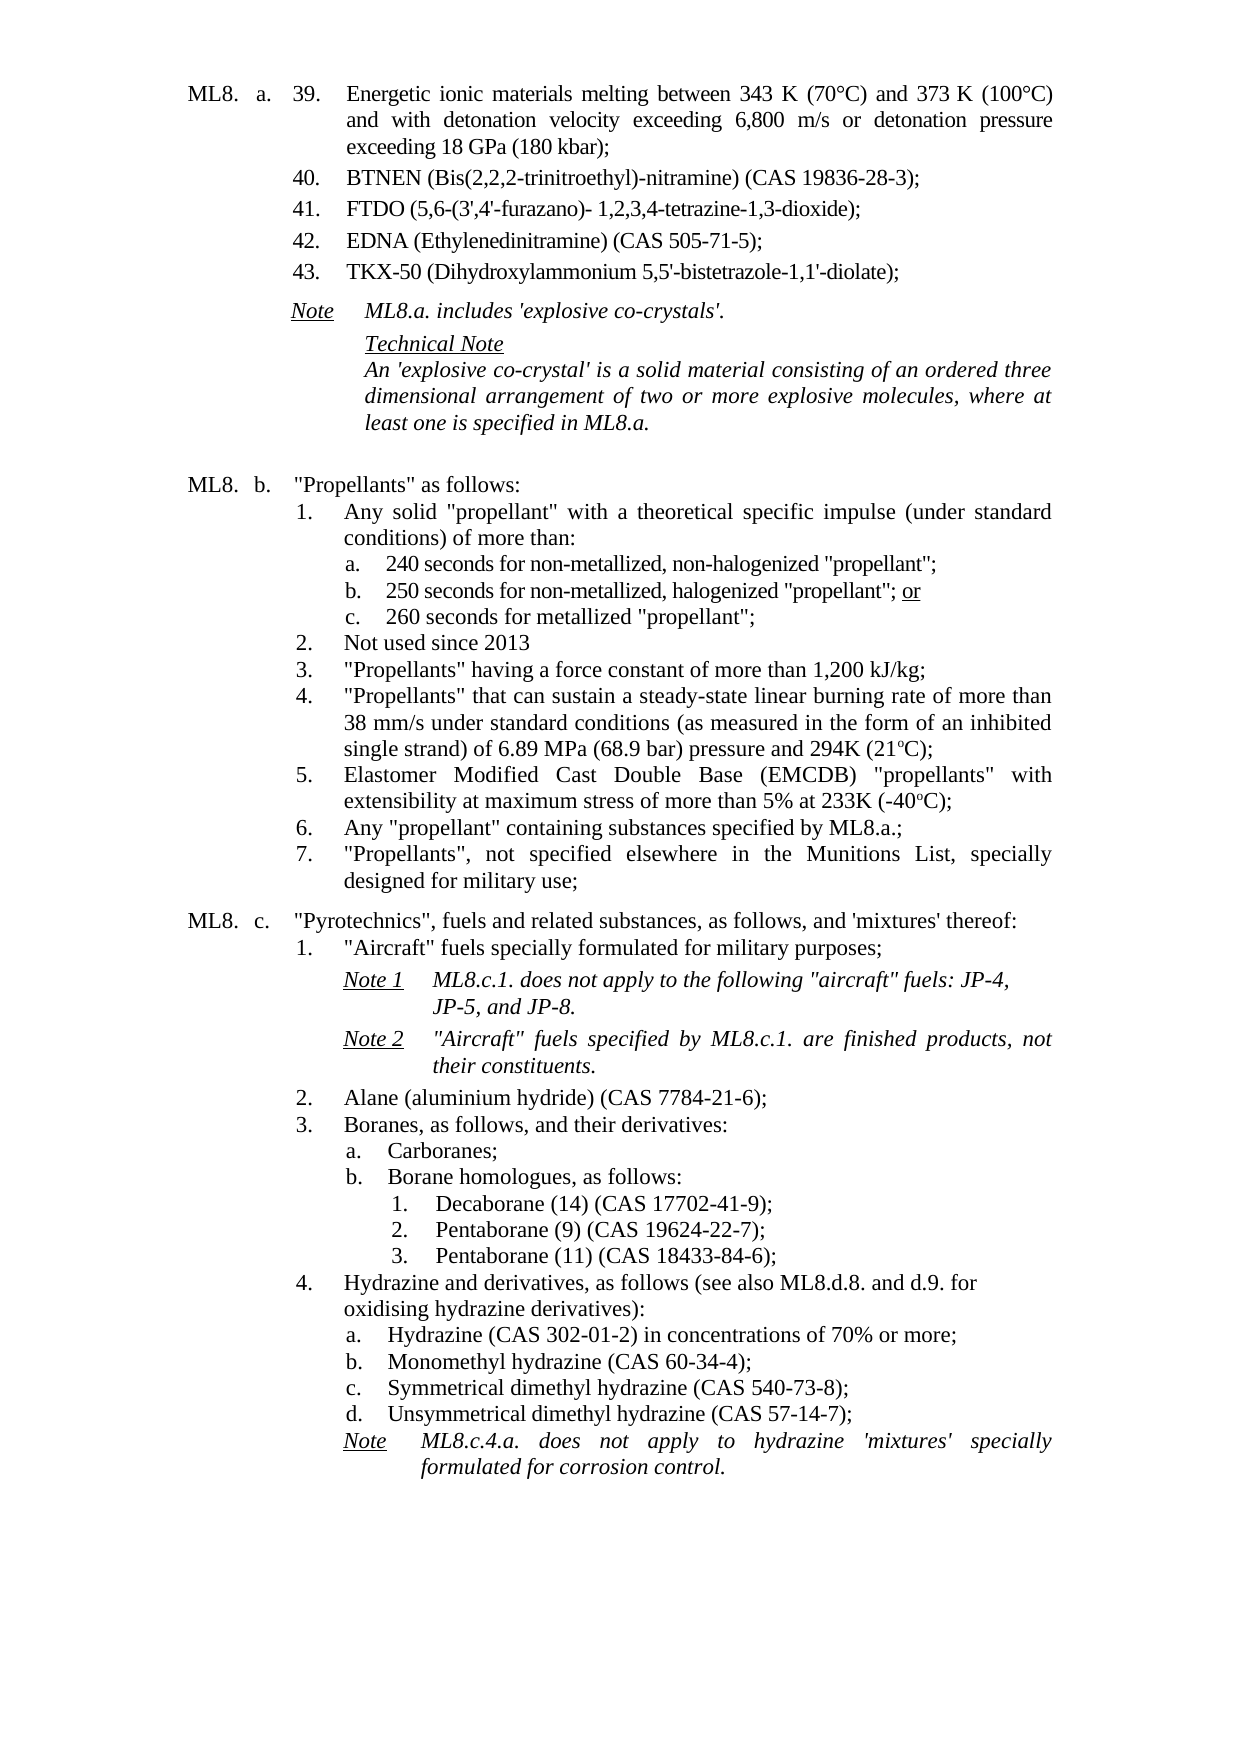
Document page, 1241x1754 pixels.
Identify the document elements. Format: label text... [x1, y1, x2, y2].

text 6. Any "propellant" containing substances specified by ML8.a.; [187, 814, 1053, 840]
text b. 250 seconds for non-metallized, halogenized "propellant"; or [345, 577, 1053, 603]
text a. Carboranes; [187, 1137, 1053, 1163]
text Note 1 ML8.c.1. does not apply to the following "aircraft" fuels: JP-4, [343, 966, 1053, 993]
text 41. FTDO (5,6-(3',4'-furazano)- 1,2,3,4-tetrazine-1,3-dioxide); [187, 195, 1053, 222]
text 7. "Propellants", not specified elsewhere in the Munitions List, specially designed for military use; [187, 840, 1053, 893]
text 5. Elastomer Modified Cast Double Base (EMCDB) "propellants" with extensibility at maximum stress of more than 5% at 233K (-40oC); [187, 761, 1053, 814]
text 3. Boranes, as follows, and their derivatives: [187, 1111, 1053, 1137]
text Note ML8.a. includes 'explosive co-crystals'. [291, 297, 1053, 323]
text d. Unsymmetrical dimethyl hydrazine (CAS 57-14-7); [187, 1401, 1053, 1427]
text 1. Decaborane (14) (CAS 17702-41-9); [391, 1190, 1053, 1216]
text a. 240 seconds for non-metallized, non-halogenized "propellant"; [345, 550, 1053, 577]
text ML8. a. 39. Energetic ionic materials melting between 343 K (70°C) and 373 K (100°C) and with detonation velocity exceeding 6,800 m/s or detonation pressure exceeding 18 GPa (180 kbar); [187, 80, 1053, 159]
text c. 260 seconds for metallized "propellant"; [345, 603, 1053, 629]
text 4. Hydrazine and derivatives, as follows (see also ML8.d.8. and d.9. for oxidising hydrazine derivatives): [187, 1269, 1053, 1321]
text 2. Pentaborane (9) (CAS 19624-22-7); [391, 1216, 1053, 1242]
text 4. "Propellants" that can sustain a steady-state linear burning rate of more than 38 mm/s under standard conditions (as measured in the form of an inhibited single strand) of 6.89 MPa (68.9 bar) pressure and 294K (21oC); [187, 682, 1053, 761]
text Technical Note [364, 329, 1053, 356]
text c. Symmetrical dimethyl hydrazine (CAS 540-73-8); [187, 1374, 1053, 1401]
text An 'explosive co-crystal' is a solid material consisting of an ordered three dimensional arrangement of two or more explosive molecules, where at least one is specified in ML8.a. [364, 356, 1053, 435]
text 43. TKX-50 (Dihydroxylammonium 5,5'-bistetrazole-1,1'-diolate); [187, 258, 1053, 284]
text Note 2 "Aircraft" fuels specified by ML8.c.1. are finished products, not their constituents. [343, 1025, 1053, 1078]
text JP-5, and JP-8. [343, 993, 1053, 1019]
text 42. EDNA (Ethylenedinitramine) (CAS 505-71-5); [187, 227, 1053, 253]
text Note ML8.c.4.a. does not apply to hydrazine 'mixtures' specially formulated for corrosion control. [343, 1427, 1053, 1479]
text b. Monomethyl hydrazine (CAS 60-34-4); [187, 1348, 1053, 1374]
text ML8. b. "Propellants" as follows: [187, 471, 1053, 498]
text 2. Not used since 2013 [187, 629, 1053, 656]
text 2. Alane (aluminium hydride) (CAS 7784-21-6); [187, 1084, 1053, 1111]
text a. Hydrazine (CAS 302-01-2) in concentrations of 70% or more; [187, 1321, 1053, 1348]
text 40. BTNEN (Bis(2,2,2-trinitroethyl)-nitramine) (CAS 19836-28-3); [187, 164, 1053, 190]
text ML8. c. "Pyrotechnics", fuels and related substances, as follows, and 'mixtures' thereof: [187, 907, 1053, 934]
text 1. Any solid "propellant" with a theoretical specific impulse (under standard conditions) of more than: [187, 498, 1053, 550]
text 1. "Aircraft" fuels specially formulated for military purposes; [187, 934, 1053, 960]
text b. Borane homologues, as follows: [187, 1163, 1053, 1190]
text 3. Pentaborane (11) (CAS 18433-84-6); [391, 1242, 1053, 1269]
text 3. "Propellants" having a force constant of more than 1,200 kJ/kg; [187, 656, 1053, 682]
